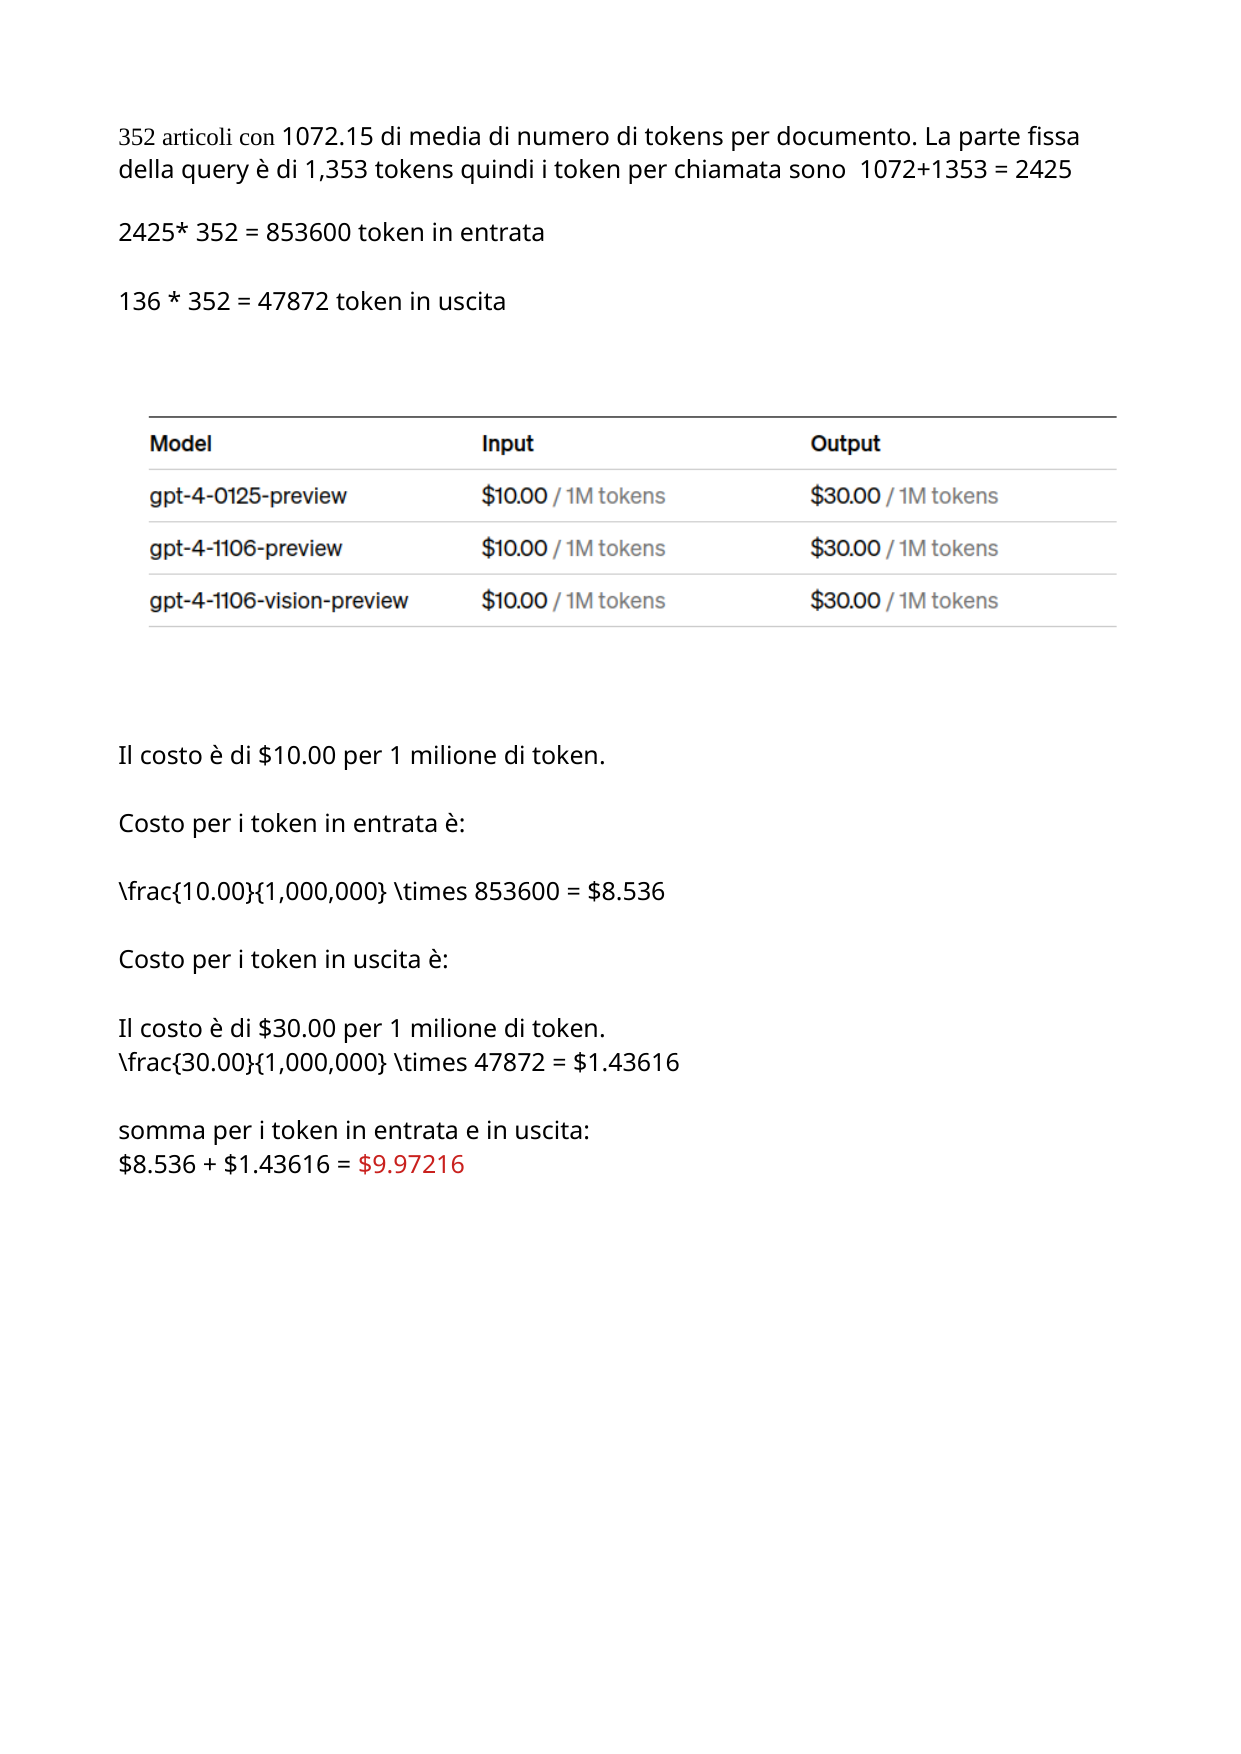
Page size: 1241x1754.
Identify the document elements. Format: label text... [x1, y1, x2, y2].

text 136 * 352 = 47872 token in uscita [118, 283, 1122, 317]
text somma per i token in entrata e in uscita: [118, 1112, 1122, 1146]
text Costo per i token in entrata è: [118, 806, 1122, 840]
text \frac{10.00}{1,000,000} \times 853600 = $8.536 [118, 874, 1122, 908]
text Il costo è di $10.00 per 1 milione di token. [118, 738, 1122, 772]
text Costo per i token in uscita è: [118, 942, 1122, 976]
text \frac{30.00}{1,000,000} \times 47872 = $1.43616 [118, 1044, 1122, 1078]
text 2425* 352 = 853600 token in entrata [118, 215, 1122, 249]
text $8.536 + $1.43616 = $9.97216 [118, 1146, 1122, 1181]
text Il costo è di $30.00 per 1 milione di token. [118, 1010, 1122, 1044]
picture [118, 405, 1123, 636]
text 352 articoli con 1072.15 di media di numero di tokens per documento. La parte fissa della query è di 1,353 tokens quindi i token per chiamata sono 1072+1353 = 2425 [118, 118, 1122, 186]
